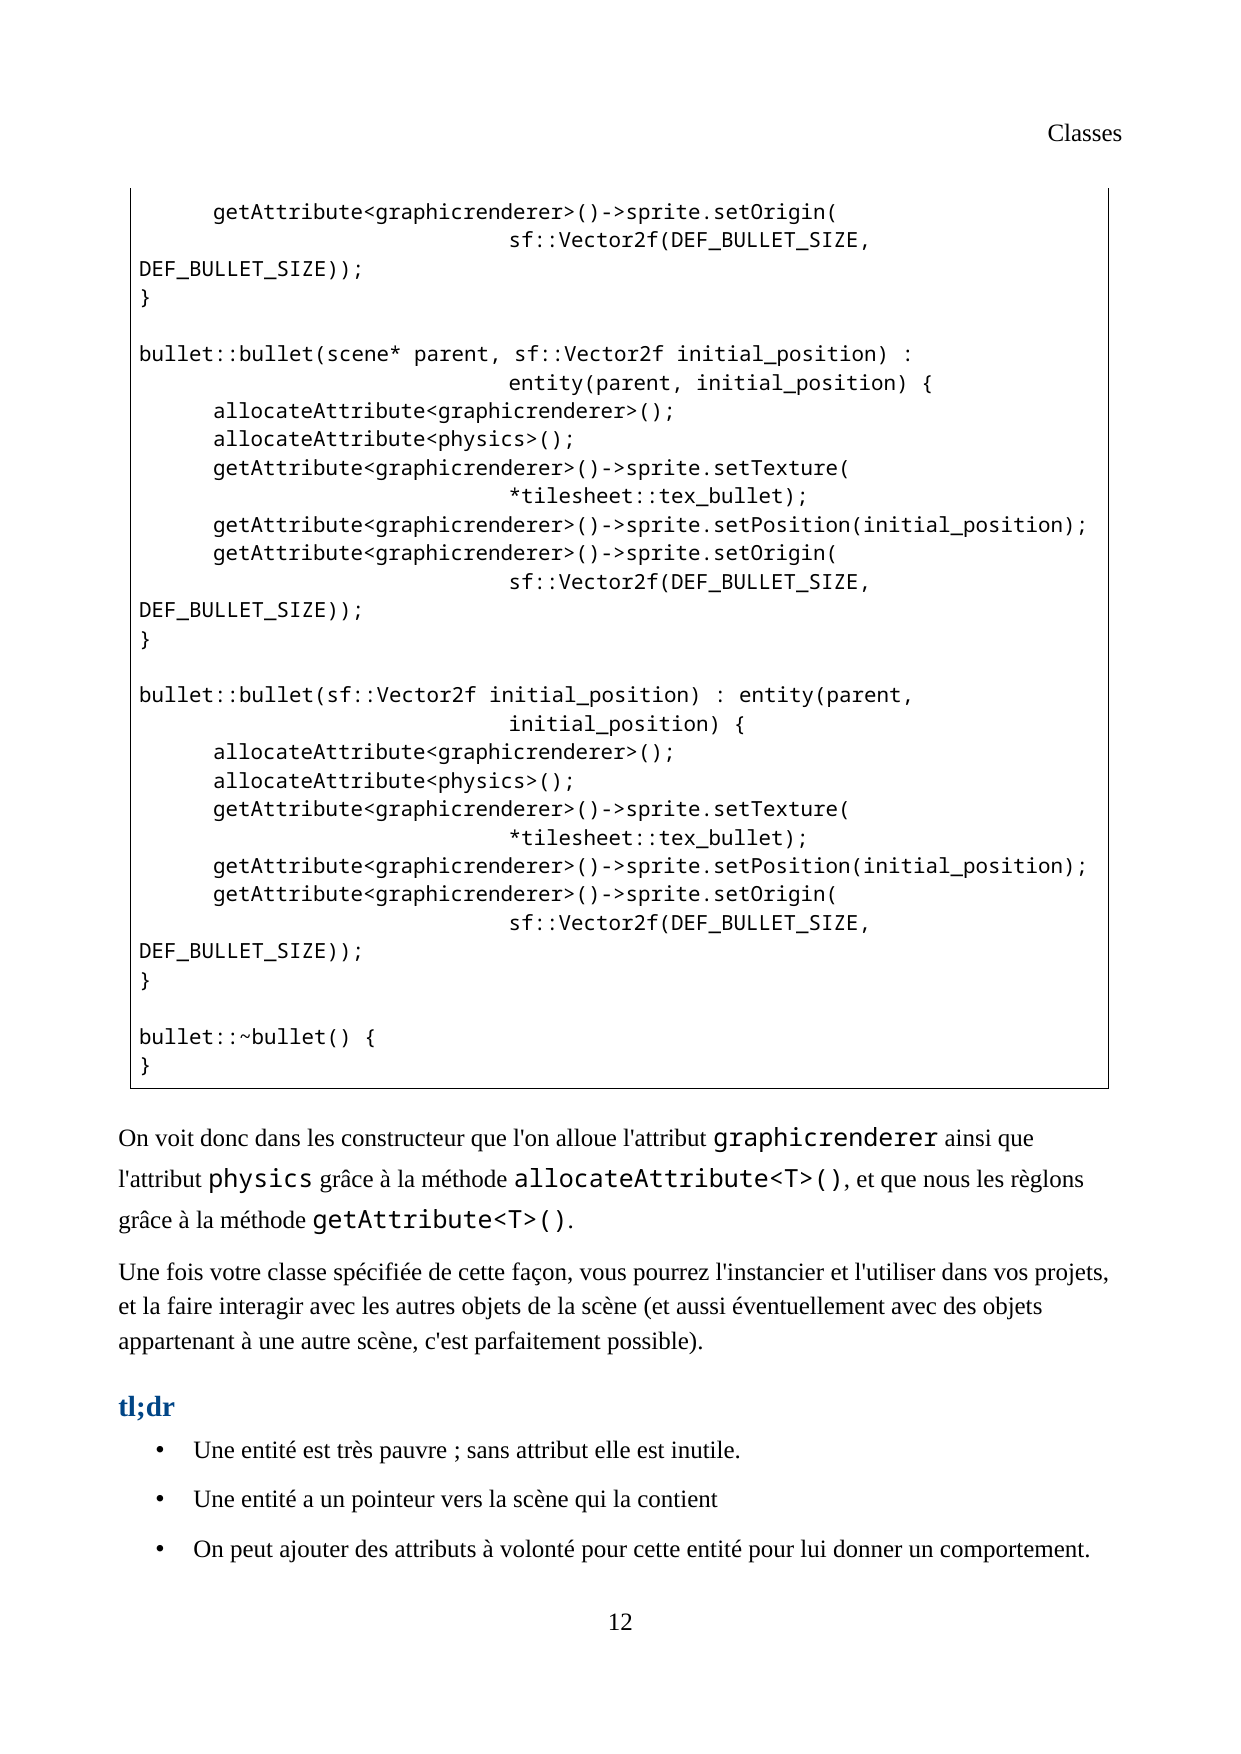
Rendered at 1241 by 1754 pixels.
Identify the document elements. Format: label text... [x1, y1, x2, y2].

text Une fois votre classe spécifiée de cette façon, vous pourrez l'instancier et l'utiliser dans vos projets, et la faire interagir avec les autres objets de la scène (et aussi éventuellement avec des objets appartenant à une autre scène, c'est parfaitement possible). [118, 1257, 1122, 1354]
text sf::Vector2f(DEF_BULLET_SIZE, DEF_BULLET_SIZE)); [139, 226, 1099, 282]
text bullet::~bullet() { [139, 1022, 1099, 1050]
text allocateAttribute<graphicrenderer>(); [139, 737, 1099, 766]
text } [139, 965, 1099, 993]
text tl;dr [118, 1389, 1122, 1423]
text getAttribute<graphicrenderer>()->sprite.setPosition(initial_position); [139, 851, 1099, 879]
text allocateAttribute<graphicrenderer>(); [139, 396, 1099, 424]
text *tilesheet::tex_bullet); [139, 823, 1099, 851]
list On peut ajouter des attributs à volonté pour cette entité pour lui donner un comportement. [156, 1534, 1122, 1562]
text On voit donc dans les constructeur que l'on alloue l'attribut graphicrenderer ainsi que l'attribut physics grâce à la méthode allocateAttribute<T>(), et que nous les règlons grâce à la méthode getAttribute<T>(). [118, 1120, 1122, 1236]
text *tilesheet::tex_bullet); [139, 481, 1099, 510]
text } [139, 1050, 1099, 1079]
text getAttribute<graphicrenderer>()->sprite.setOrigin( [139, 197, 1099, 226]
text sf::Vector2f(DEF_BULLET_SIZE, DEF_BULLET_SIZE)); [139, 567, 1099, 624]
text allocateAttribute<physics>(); [139, 424, 1099, 453]
text bullet::bullet(scene* parent, sf::Vector2f initial_position) : entity(parent, initial_position) { [139, 339, 1099, 396]
text getAttribute<graphicrenderer>()->sprite.setTexture( [139, 794, 1099, 823]
text } [139, 282, 1099, 311]
list Une entité est très pauvre ; sans attribut elle est inutile. [156, 1436, 1122, 1464]
text sf::Vector2f(DEF_BULLET_SIZE, DEF_BULLET_SIZE)); [139, 908, 1099, 965]
text bullet::bullet(sf::Vector2f initial_position) : entity(parent, initial_position) { [139, 681, 1099, 737]
text } [139, 624, 1099, 652]
text getAttribute<graphicrenderer>()->sprite.setPosition(initial_position); [139, 510, 1099, 538]
text getAttribute<graphicrenderer>()->sprite.setOrigin( [139, 538, 1099, 567]
text getAttribute<graphicrenderer>()->sprite.setOrigin( [139, 879, 1099, 908]
text getAttribute<graphicrenderer>()->sprite.setTexture( [139, 453, 1099, 481]
text allocateAttribute<physics>(); [139, 766, 1099, 794]
list Une entité a un pointeur vers la scène qui la contient [156, 1484, 1122, 1513]
